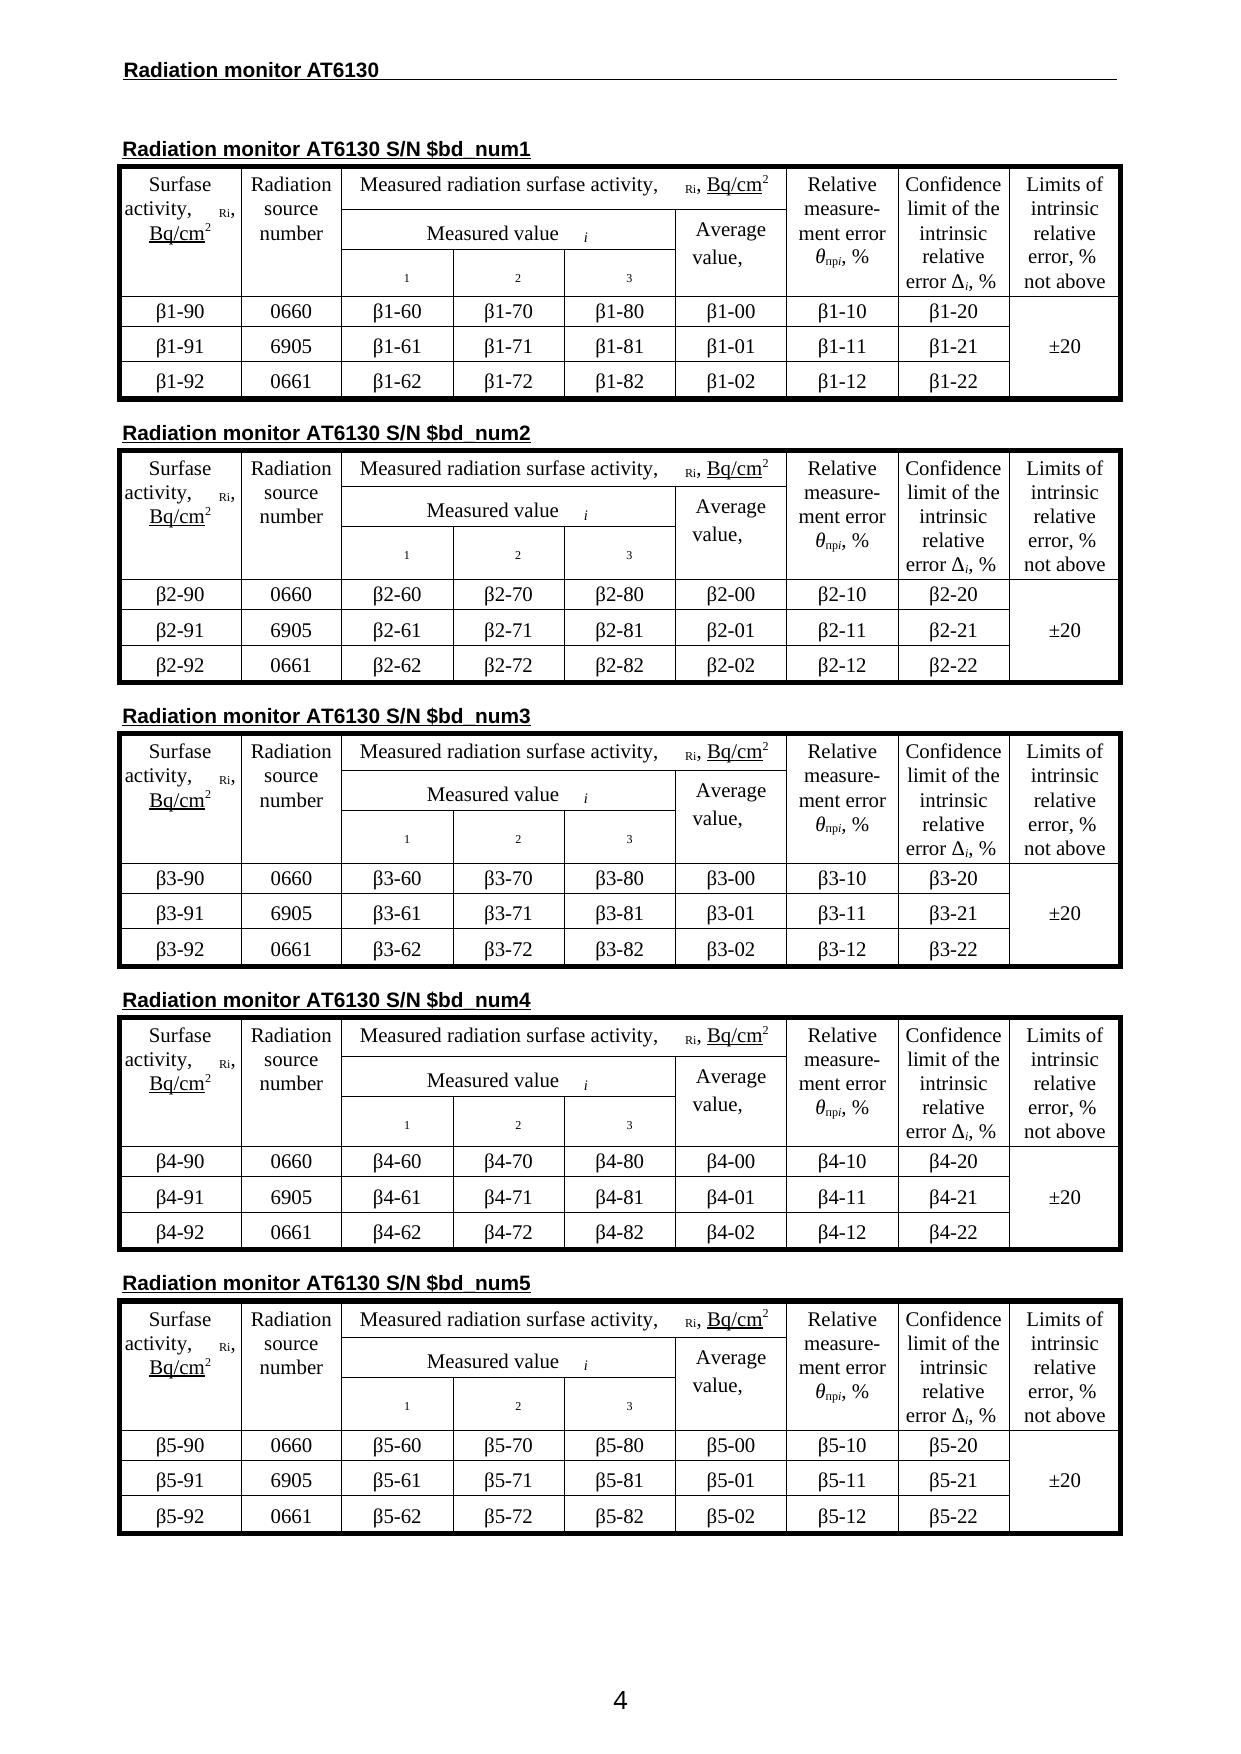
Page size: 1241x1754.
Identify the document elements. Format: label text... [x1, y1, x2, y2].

table_cell β2-11 [787, 610, 898, 645]
table_cell β5-72 [454, 1496, 564, 1531]
table_cell 0661 [242, 362, 341, 396]
table_cell β3-02 [676, 929, 786, 963]
table_cell Average value,  [676, 1338, 786, 1430]
table_cell β1-22 [899, 362, 1009, 396]
table_cell β4-00 [676, 1147, 786, 1176]
table_cell β1-60 [342, 297, 453, 326]
table_cell Radiation source number [242, 736, 341, 863]
table_cell β3-12 [787, 929, 898, 963]
table_cell Radiation source number [242, 453, 341, 579]
table_cell ±20 [1010, 864, 1118, 963]
table_cell Relative measure-ment error θпрi, % [787, 453, 898, 579]
table_cell 6905 [242, 1177, 341, 1212]
table_cell 6905 [242, 327, 341, 361]
table_cell Measured radiation surfase activity,  Ri, Bq/cm2 [342, 736, 786, 769]
table_cell β4-62 [342, 1213, 453, 1247]
table_cell Relative measure-ment error θпрi, % [787, 1304, 898, 1430]
table_cell β2-81 [565, 610, 675, 645]
table_cell β5-20 [899, 1431, 1009, 1460]
table_cell 0661 [242, 1496, 341, 1531]
table_cell β1-00 [676, 297, 786, 326]
table_cell Confidence limit of the intrinsic relative error Δi, % [899, 169, 1009, 296]
table_cell β2-60 [342, 580, 453, 609]
table_cell Relative measure-ment error θпрi, % [787, 736, 898, 863]
table_cell β5-80 [565, 1431, 675, 1460]
table_cell β5-10 [787, 1431, 898, 1460]
table_cell 2 [454, 811, 564, 863]
table_cell β5-22 [899, 1496, 1009, 1531]
table_cell β5-60 [342, 1431, 453, 1460]
table_cell Measured value i [342, 210, 675, 249]
table_cell Average value,  [676, 771, 786, 863]
table_cell Surfase activity,  Ri, Bq/cm2 [122, 169, 241, 296]
table_cell 6905 [242, 1461, 341, 1495]
table_cell β2-90 [122, 580, 241, 609]
table_cell Surfase activity,  Ri, Bq/cm2 [122, 1304, 241, 1430]
table_cell β2-22 [899, 646, 1009, 680]
table_cell β5-81 [565, 1461, 675, 1495]
table_cell β4-20 [899, 1147, 1009, 1176]
table_cell 1 [342, 527, 453, 579]
table_cell β3-92 [122, 929, 241, 963]
table_cell β3-10 [787, 864, 898, 893]
table_cell β1-70 [454, 297, 564, 326]
table_cell β1-90 [122, 297, 241, 326]
table_cell β5-00 [676, 1431, 786, 1460]
table_cell Confidence limit of the intrinsic relative error Δi, % [899, 453, 1009, 579]
table_cell β1-61 [342, 327, 453, 361]
table_cell β1-80 [565, 297, 675, 326]
table_cell β3-62 [342, 929, 453, 963]
table_cell β3-90 [122, 864, 241, 893]
table_cell β3-20 [899, 864, 1009, 893]
table_cell β2-10 [787, 580, 898, 609]
table_cell β1-01 [676, 327, 786, 361]
table_cell β5-12 [787, 1496, 898, 1531]
table_cell 1 [342, 811, 453, 863]
table_cell β3-60 [342, 864, 453, 893]
table_cell β3-61 [342, 894, 453, 928]
table_cell β5-70 [454, 1431, 564, 1460]
table_cell Confidence limit of the intrinsic relative error Δi, % [899, 1304, 1009, 1430]
table_cell ±20 [1010, 1431, 1118, 1531]
table_cell β3-70 [454, 864, 564, 893]
table_cell 0660 [242, 580, 341, 609]
table_cell β3-22 [899, 929, 1009, 963]
table_cell β5-61 [342, 1461, 453, 1495]
table_header Radiation monitor AT6130 S/N $bd_num2 [119, 402, 1120, 448]
table_cell β2-62 [342, 646, 453, 680]
table_cell 6905 [242, 894, 341, 928]
table_header Radiation monitor AT6130 S/N $bd_num4 [119, 969, 1120, 1015]
table_cell β2-21 [899, 610, 1009, 645]
table_cell 3 [565, 527, 675, 579]
table_cell β2-70 [454, 580, 564, 609]
table_cell β2-20 [899, 580, 1009, 609]
table_cell Measured value i [342, 487, 675, 526]
table_cell 6905 [242, 610, 341, 645]
table_cell β4-21 [899, 1177, 1009, 1212]
table_cell 0661 [242, 929, 341, 963]
table_cell 0660 [242, 1431, 341, 1460]
table_cell β5-02 [676, 1496, 786, 1531]
table_cell β5-62 [342, 1496, 453, 1531]
table_cell β2-71 [454, 610, 564, 645]
table_cell β4-82 [565, 1213, 675, 1247]
table_cell 3 [565, 250, 675, 296]
table_cell Radiation source number [242, 169, 341, 296]
table_cell 1 [342, 1378, 453, 1430]
table_cell β1-21 [899, 327, 1009, 361]
table_cell 2 [454, 250, 564, 296]
table_cell Limits of intrinsic relative error, % not above [1010, 169, 1118, 296]
table_cell Confidence limit of the intrinsic relative error Δi, % [899, 1020, 1009, 1146]
table_cell Measured radiation surfase activity,  Ri, Bq/cm2 [342, 1304, 786, 1337]
table_cell Limits of intrinsic relative error, % not above [1010, 736, 1118, 863]
table_cell β2-02 [676, 646, 786, 680]
table_cell β4-01 [676, 1177, 786, 1212]
table_cell Measured value i [342, 771, 675, 809]
table_cell 2 [454, 1097, 564, 1146]
table_header Radiation monitor AT6130 S/N $bd_num5 [119, 1252, 1120, 1298]
table_cell β4-92 [122, 1213, 241, 1247]
table_cell Surfase activity,  Ri, Bq/cm2 [122, 736, 241, 863]
table_cell β1-20 [899, 297, 1009, 326]
table_cell β4-61 [342, 1177, 453, 1212]
table_cell ±20 [1010, 580, 1118, 680]
table_cell β4-71 [454, 1177, 564, 1212]
table_cell 0660 [242, 1147, 341, 1176]
table_cell β3-91 [122, 894, 241, 928]
table_cell 1 [342, 250, 453, 296]
table_cell β2-82 [565, 646, 675, 680]
table_cell β3-71 [454, 894, 564, 928]
table_cell β5-91 [122, 1461, 241, 1495]
table_cell β1-71 [454, 327, 564, 361]
table_cell β3-82 [565, 929, 675, 963]
table_cell 2 [454, 1378, 564, 1430]
table_cell β5-82 [565, 1496, 675, 1531]
table_cell β5-11 [787, 1461, 898, 1495]
table_cell β3-21 [899, 894, 1009, 928]
table_cell β2-61 [342, 610, 453, 645]
table_cell β1-72 [454, 362, 564, 396]
table_cell β4-12 [787, 1213, 898, 1247]
table_cell β2-92 [122, 646, 241, 680]
table_cell β5-92 [122, 1496, 241, 1531]
table_cell 0660 [242, 297, 341, 326]
table_cell β5-71 [454, 1461, 564, 1495]
table_cell Limits of intrinsic relative error, % not above [1010, 1304, 1118, 1430]
table_cell Average value,  [676, 487, 786, 579]
table_cell β1-82 [565, 362, 675, 396]
table_cell β2-00 [676, 580, 786, 609]
table_cell β2-12 [787, 646, 898, 680]
table_cell Measured value i [342, 1057, 675, 1096]
table_cell β4-72 [454, 1213, 564, 1247]
table_cell β1-62 [342, 362, 453, 396]
table_cell β3-00 [676, 864, 786, 893]
table_cell β1-11 [787, 327, 898, 361]
table_cell ±20 [1010, 1147, 1118, 1247]
table_cell β1-91 [122, 327, 241, 361]
table_cell β4-11 [787, 1177, 898, 1212]
table_cell 2 [454, 527, 564, 579]
table_cell β5-01 [676, 1461, 786, 1495]
table_cell β1-12 [787, 362, 898, 396]
table_cell β3-11 [787, 894, 898, 928]
table_cell β3-01 [676, 894, 786, 928]
table_cell Radiation source number [242, 1020, 341, 1146]
table_cell β4-22 [899, 1213, 1009, 1247]
table_cell β1-81 [565, 327, 675, 361]
table_cell 0661 [242, 646, 341, 680]
table_cell 3 [565, 811, 675, 863]
table_cell β2-72 [454, 646, 564, 680]
table_cell Measured radiation surfase activity,  Ri, Bq/cm2 [342, 169, 786, 209]
table_cell β2-80 [565, 580, 675, 609]
table_cell β5-21 [899, 1461, 1009, 1495]
table_cell β5-90 [122, 1431, 241, 1460]
table_cell β4-80 [565, 1147, 675, 1176]
table_cell β2-91 [122, 610, 241, 645]
table_cell Surfase activity,  Ri, Bq/cm2 [122, 1020, 241, 1146]
table_cell Limits of intrinsic relative error, % not above [1010, 1020, 1118, 1146]
table_cell 0660 [242, 864, 341, 893]
table_cell β2-01 [676, 610, 786, 645]
table_cell β4-02 [676, 1213, 786, 1247]
table_cell β4-70 [454, 1147, 564, 1176]
table_cell β4-10 [787, 1147, 898, 1176]
table_cell 3 [565, 1378, 675, 1430]
table_cell β1-10 [787, 297, 898, 326]
table_cell Average value,  [676, 1057, 786, 1146]
table_cell 0661 [242, 1213, 341, 1247]
table_cell β1-92 [122, 362, 241, 396]
table_cell β4-90 [122, 1147, 241, 1176]
table_cell Average value,  [676, 210, 786, 296]
table_cell Relative measure-ment error θпрi, % [787, 1020, 898, 1146]
table_cell Measured radiation surfase activity,  Ri, Bq/cm2 [342, 1020, 786, 1056]
table_cell β3-72 [454, 929, 564, 963]
table_cell β3-81 [565, 894, 675, 928]
table_cell β4-60 [342, 1147, 453, 1176]
table_cell 1 [342, 1097, 453, 1146]
table_cell Measured value i [342, 1338, 675, 1377]
table_header Radiation monitor AT6130 S/N $bd_num3 [119, 685, 1120, 731]
table_cell Limits of intrinsic relative error, % not above [1010, 453, 1118, 579]
table_cell Relative measure-ment error θпрi, % [787, 169, 898, 296]
table_cell Measured radiation surfase activity,  Ri, Bq/cm2 [342, 453, 786, 486]
table_cell Radiation source number [242, 1304, 341, 1430]
table_header Radiation monitor AT6130 S/N $bd_num1 [119, 118, 1120, 164]
table_cell ±20 [1010, 297, 1118, 396]
table_cell Confidence limit of the intrinsic relative error Δi, % [899, 736, 1009, 863]
table_cell β4-91 [122, 1177, 241, 1212]
table_cell Surfase activity,  Ri, Bq/cm2 [122, 453, 241, 579]
table_cell β4-81 [565, 1177, 675, 1212]
table_cell 3 [565, 1097, 675, 1146]
table_cell β1-02 [676, 362, 786, 396]
table_cell β3-80 [565, 864, 675, 893]
